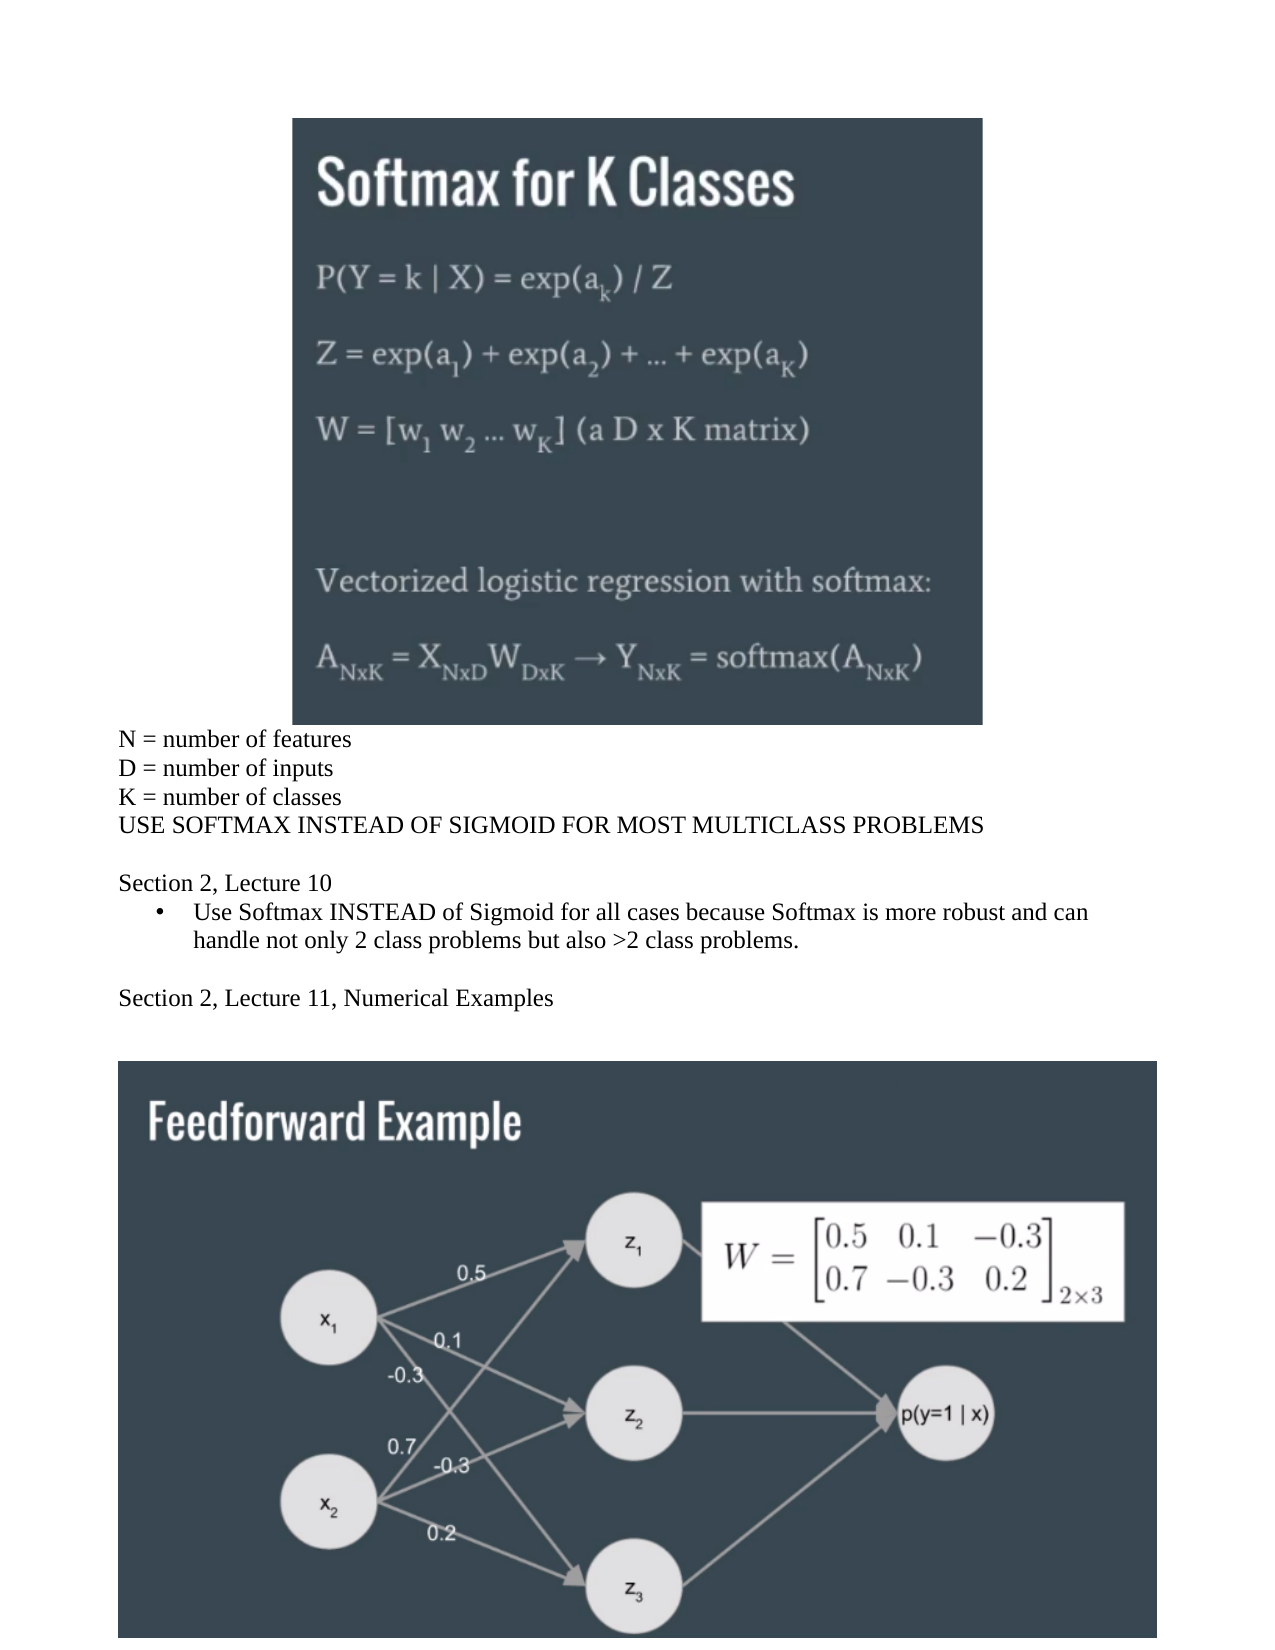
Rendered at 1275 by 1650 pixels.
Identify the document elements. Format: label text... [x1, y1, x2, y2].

picture [292, 118, 983, 725]
list Use Softmax INSTEAD of Sigmoid for all cases because Softmax is more robust and can handle not only 2 class problems but also >2 class problems. [156, 897, 1157, 954]
picture [118, 1061, 1157, 1638]
text Section 2, Lecture 11, Numerical Examples [118, 983, 1157, 1012]
text Section 2, Lecture 10 [118, 868, 1157, 897]
text K = number of classes [118, 782, 1157, 811]
text USE SOFTMAX INSTEAD OF SIGMOID FOR MOST MULTICLASS PROBLEMS [118, 811, 1157, 839]
text D = number of inputs [118, 753, 1157, 782]
text N = number of features [118, 118, 1157, 753]
